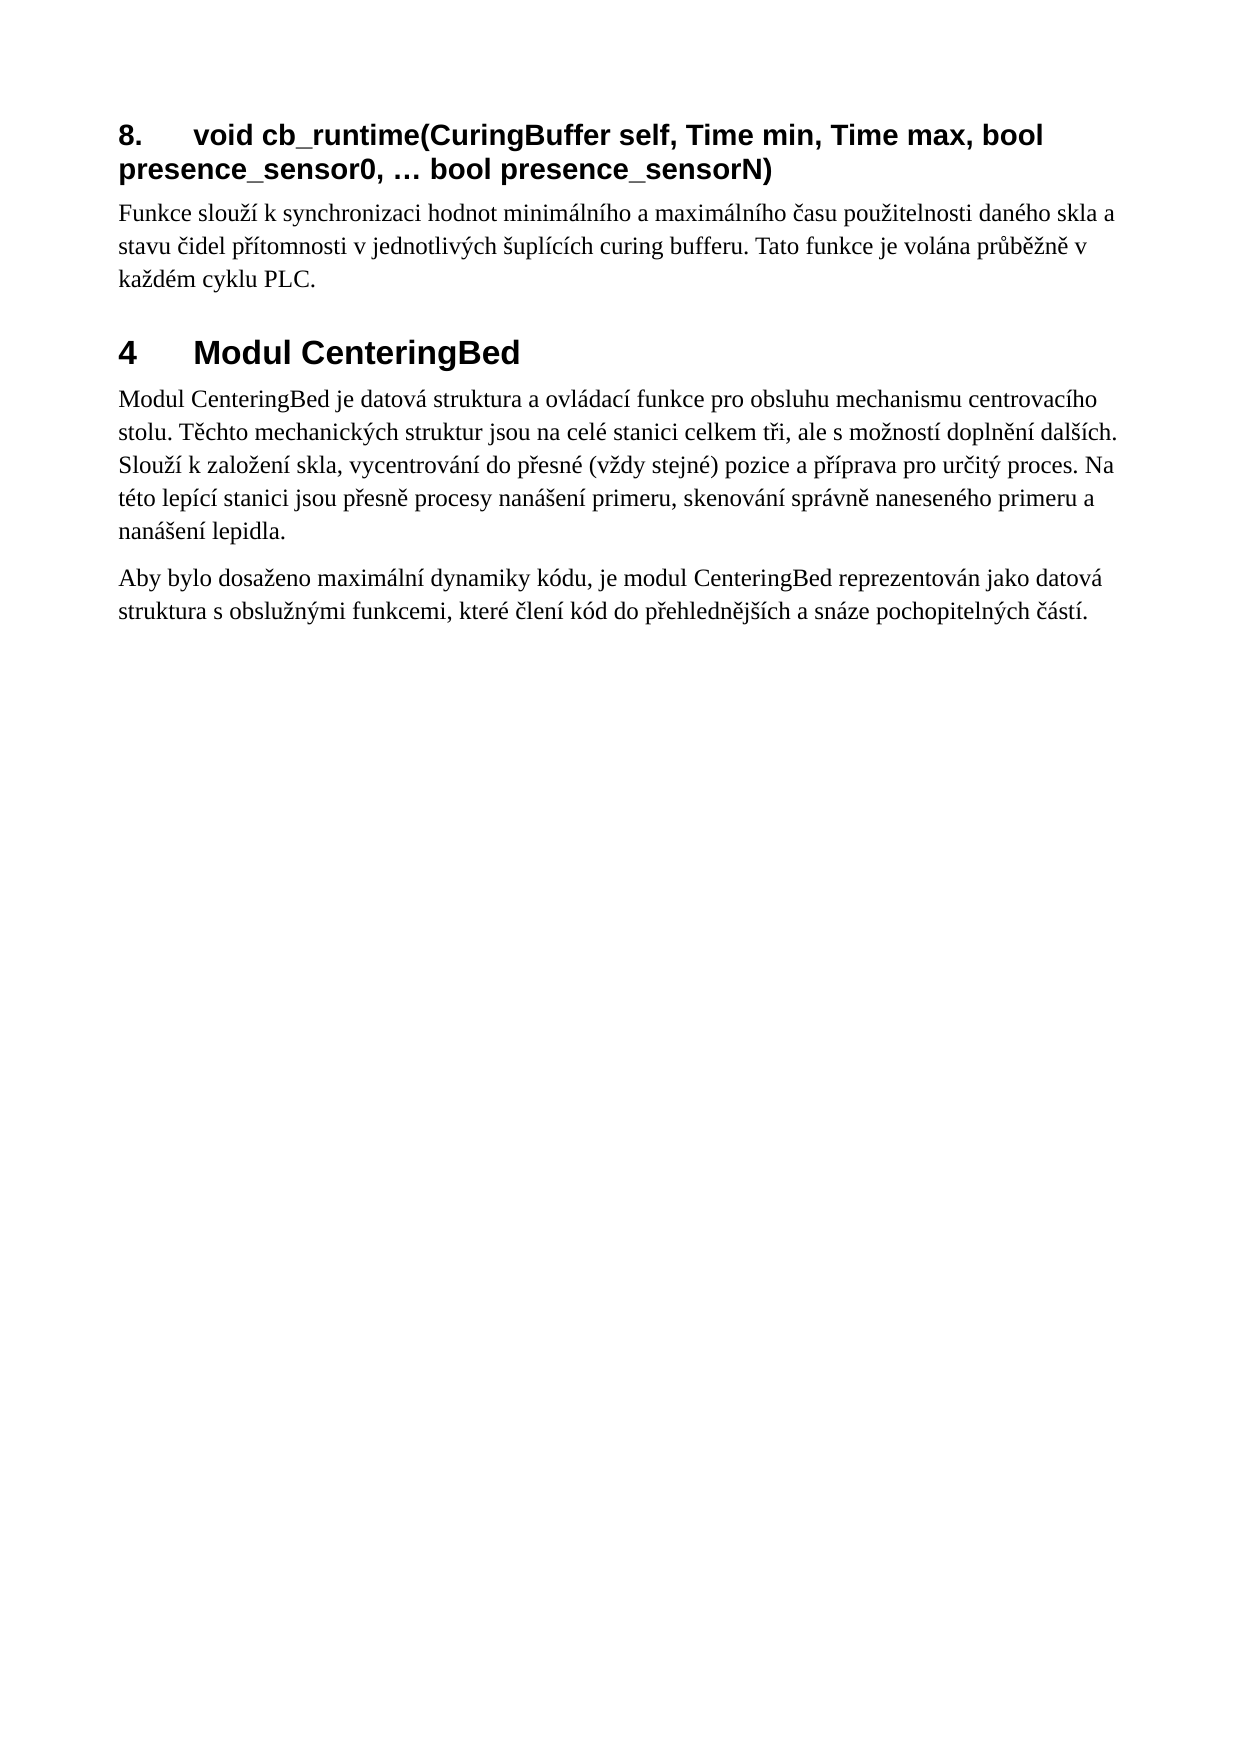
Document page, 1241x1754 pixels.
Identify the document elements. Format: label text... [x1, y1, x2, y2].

text Modul CenteringBed je datová struktura a ovládací funkce pro obsluhu mechanismu centrovacího stolu. Těchto mechanických struktur jsou na celé stanici celkem tři, ale s možností doplnění dalších. Slouží k založení skla, vycentrování do přesné (vždy stejné) pozice a příprava pro určitý proces. Na této lepící stanici jsou přesně procesy nanášení primeru, skenování správně naneseného primeru a nanášení lepidla. [118, 384, 1122, 544]
text Aby bylo dosaženo maximální dynamiky kódu, je modul CenteringBed reprezentován jako datová struktura s obslužnými funkcemi, které člení kód do přehlednějších a snáze pochopitelných částí. [118, 563, 1122, 625]
text Funkce slouží k synchronizaci hodnot minimálního a maximálního času použitelnosti daného skla a stavu čidel přítomnosti v jednotlivých šuplících curing bufferu. Tato funkce je volána průběžně v každém cyklu PLC. [118, 198, 1122, 293]
subtitle void cb_runtime(CuringBuffer self, Time min, Time max, bool presence_sensor0, … bool presence_sensorN) [118, 118, 1122, 186]
subtitle Modul CenteringBed [118, 333, 1122, 371]
